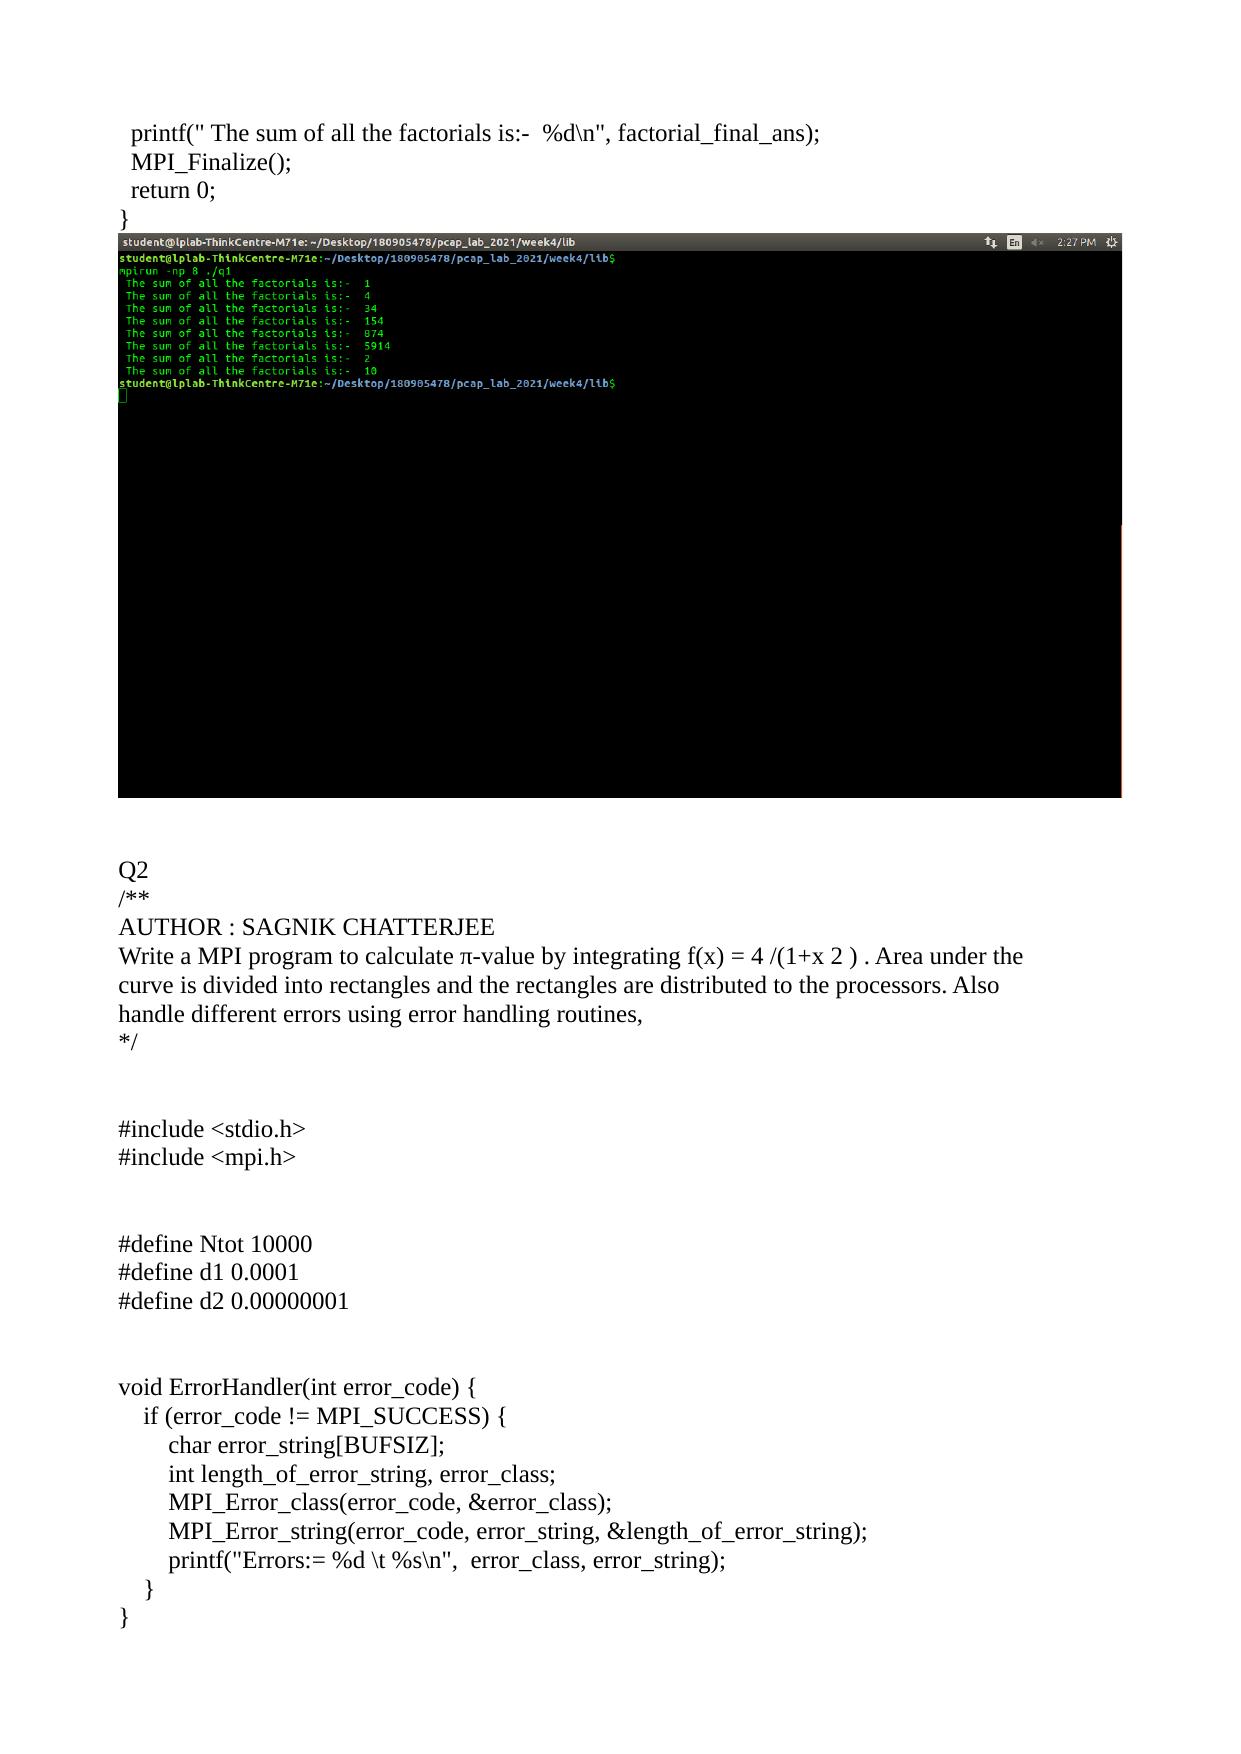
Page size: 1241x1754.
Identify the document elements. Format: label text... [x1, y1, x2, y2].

text MPI_Error_class(error_code, &error_class); [118, 1487, 1122, 1516]
text int length_of_error_string, error_class; [118, 1459, 1122, 1487]
text MPI_Finalize(); [118, 147, 1122, 176]
text char error_string[BUFSIZ]; [118, 1430, 1122, 1459]
text printf(" The sum of all the factorials is:- %d\n", factorial_final_ans); [118, 118, 1122, 147]
picture [118, 233, 1123, 798]
text #include <stdio.h> [118, 1114, 1122, 1142]
text } [118, 1574, 1122, 1602]
text MPI_Error_string(error_code, error_string, &length_of_error_string); [118, 1516, 1122, 1545]
text handle different errors using error handling routines, [118, 999, 1122, 1027]
text */ [118, 1027, 1122, 1056]
text } [118, 1602, 1122, 1631]
text return 0; [118, 176, 1122, 204]
text } [118, 204, 1122, 233]
text #define d2 0.00000001 [118, 1286, 1122, 1315]
text #include <mpi.h> [118, 1142, 1122, 1171]
text if (error_code != MPI_SUCCESS) { [118, 1401, 1122, 1430]
text AUTHOR : SAGNIK CHATTERJEE [118, 912, 1122, 941]
text #define Ntot 10000 [118, 1229, 1122, 1257]
text void ErrorHandler(int error_code) { [118, 1372, 1122, 1401]
text Write a MPI program to calculate π-value by integrating f(x) = 4 /(1+x 2 ) . Area under the [118, 941, 1122, 970]
text printf("Errors:= %d \t %s\n", error_class, error_string); [118, 1545, 1122, 1574]
text curve is divided into rectangles and the rectangles are distributed to the processors. Also [118, 970, 1122, 999]
text #define d1 0.0001 [118, 1257, 1122, 1286]
text /** [118, 884, 1122, 912]
text Q2 [118, 855, 1122, 884]
